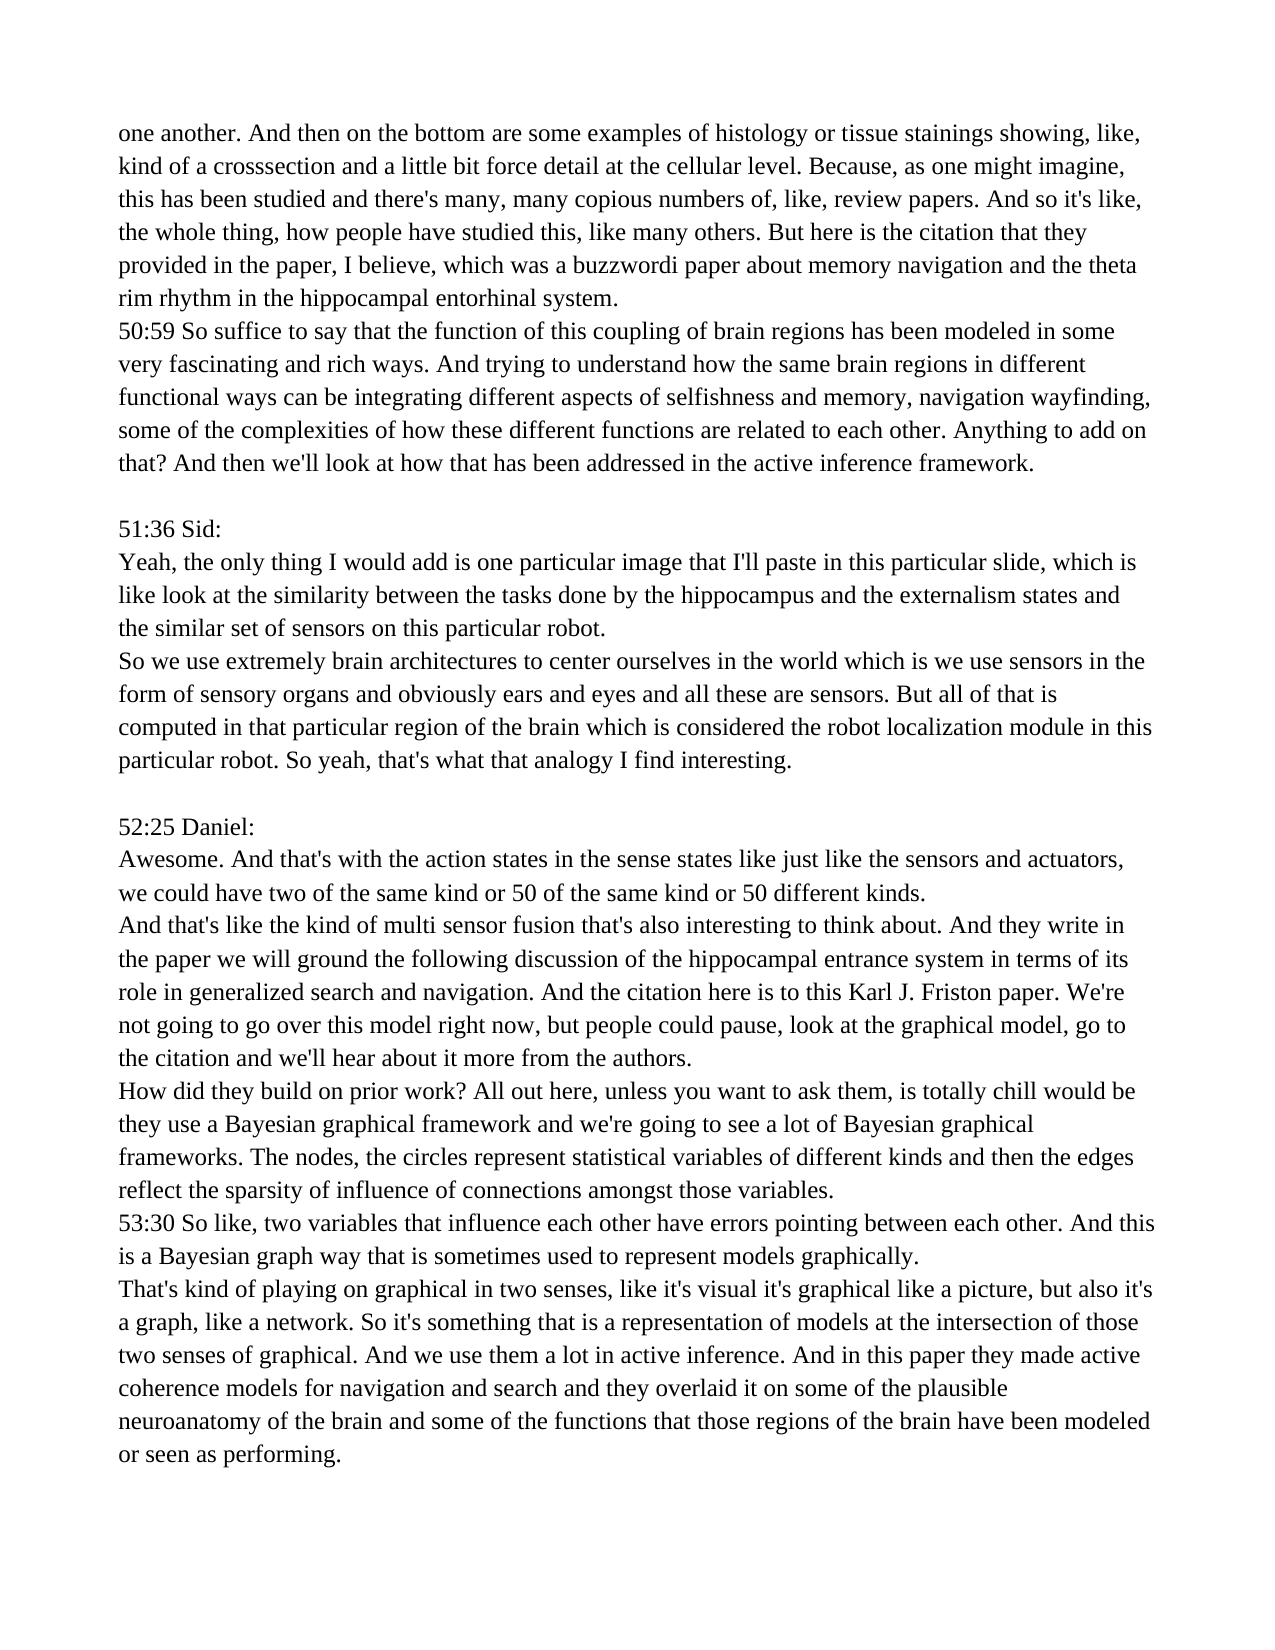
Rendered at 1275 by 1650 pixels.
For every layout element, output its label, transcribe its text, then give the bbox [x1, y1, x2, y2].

text So we use extremely brain architectures to center ourselves in the world which is we use sensors in the form of sensory organs and obviously ears and eyes and all these are sensors. But all of that is computed in that particular region of the brain which is considered the robot localization module in this particular robot. So yeah, that's what that analogy I find interesting. [118, 646, 1157, 774]
text 51:36 Sid: [118, 514, 1157, 543]
text one another. And then on the bottom are some examples of histology or tissue stainings showing, like, kind of a crosssection and a little bit force detail at the cellular level. Because, as one might imagine, this has been studied and there's many, many copious numbers of, like, review papers. And so it's like, the whole thing, how people have studied this, like many others. But here is the citation that they provided in the paper, I believe, which was a buzzwordi paper about memory navigation and the theta rim rhythm in the hippocampal entorhinal system. [118, 118, 1157, 312]
text How did they build on prior work? All out here, unless you want to ask them, is totally chill would be they use a Bayesian graphical framework and we're going to see a lot of Bayesian graphical frameworks. The nodes, the circles represent statistical variables of different kinds and then the edges reflect the sparsity of influence of connections amongst those variables. [118, 1076, 1157, 1203]
text 50:59 So suffice to say that the function of this coupling of brain regions has been modeled in some very fascinating and rich ways. And trying to understand how the same brain regions in different functional ways can be integrating different aspects of selfishness and memory, navigation wayfinding, some of the complexities of how these different functions are related to each other. Anything to add on that? And then we'll look at how that has been addressed in the active inference framework. [118, 316, 1157, 477]
text And that's like the kind of multi sensor fusion that's also interesting to think about. And they write in the paper we will ground the following discussion of the hippocampal entrance system in terms of its role in generalized search and navigation. And the citation here is to this Karl J. Friston paper. We're not going to go over this model right now, but people could pause, look at the graphical model, go to the citation and we'll hear about it more from the authors. [118, 911, 1157, 1071]
text Awesome. And that's with the action states in the sense states like just like the sensors and actuators, we could have two of the same kind or 50 of the same kind or 50 different kinds. [118, 844, 1157, 906]
text That's kind of playing on graphical in two senses, like it's visual it's graphical like a picture, but also it's a graph, like a network. So it's something that is a representation of models at the intersection of those two senses of graphical. And we use them a lot in active inference. And in this paper they made active coherence models for navigation and search and they overlaid it on some of the plausible neuroanatomy of the brain and some of the functions that those regions of the brain have been modeled or seen as performing. [118, 1274, 1157, 1468]
text 52:25 Daniel: [118, 812, 1157, 840]
text Yeah, the only thing I would add is one particular image that I'll paste in this particular slide, which is like look at the similarity between the tasks done by the hippocampus and the externalism states and the similar set of sensors on this particular robot. [118, 547, 1157, 642]
text 53:30 So like, two variables that influence each other have errors pointing between each other. And this is a Bayesian graph way that is sometimes used to represent models graphically. [118, 1208, 1157, 1269]
